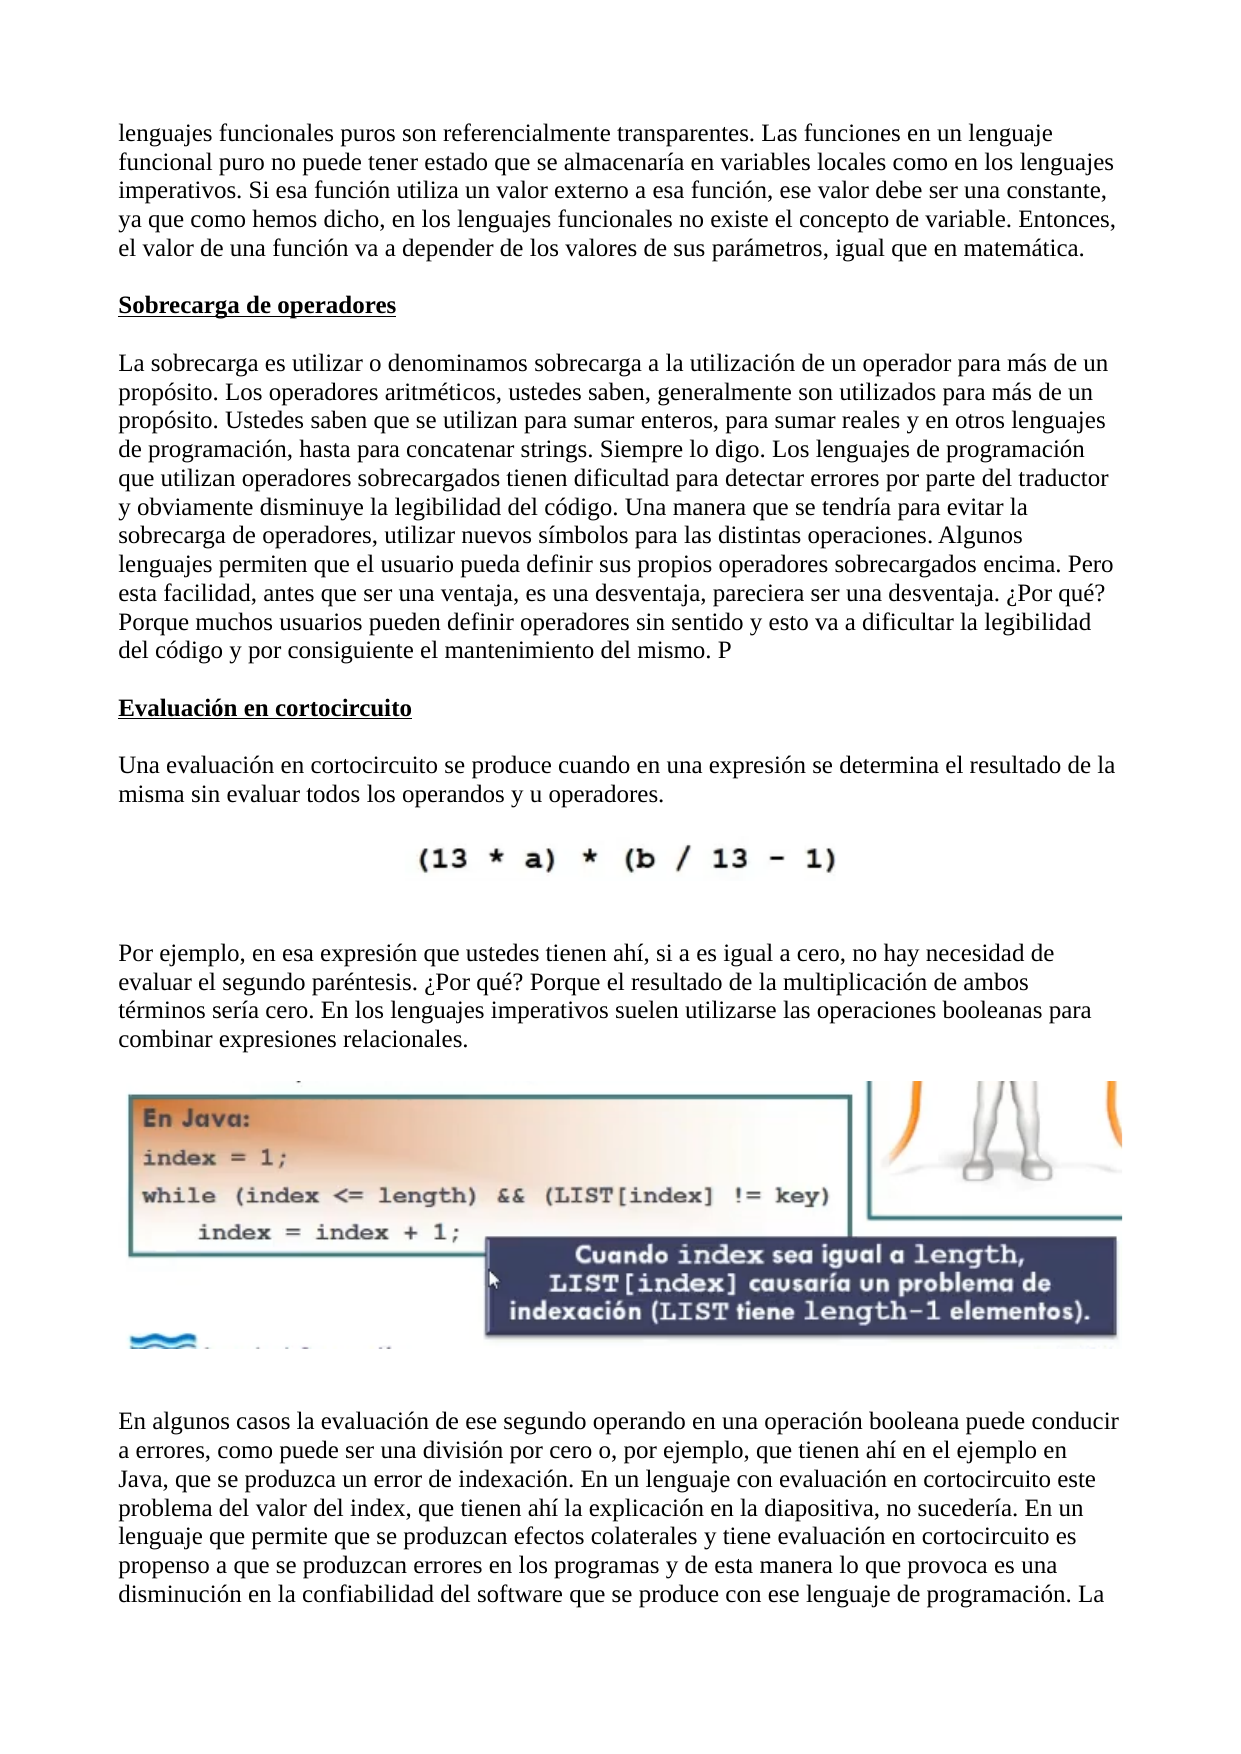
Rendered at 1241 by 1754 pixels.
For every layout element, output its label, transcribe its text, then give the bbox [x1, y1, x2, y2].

picture [404, 836, 836, 881]
picture [118, 1081, 1123, 1349]
text En algunos casos la evaluación de ese segundo operando en una operación booleana puede conducir a errores, como puede ser una división por cero o, por ejemplo, que tienen ahí en el ejemplo en Java, que se produzca un error de indexación. En un lenguaje con evaluación en cortocircuito este problema del valor del index, que tienen ahí la explicación en la diapositiva, no sucedería. En un lenguaje que permite que se produzcan efectos colaterales y tiene evaluación en cortocircuito es propenso a que se produzcan errores en los programas y de esta manera lo que provoca es una disminución en la confiabilidad del software que se produce con ese lenguaje de programación. La [118, 1406, 1122, 1608]
text lenguajes funcionales puros son referencialmente transparentes. Las funciones en un lenguaje funcional puro no puede tener estado que se almacenaría en variables locales como en los lenguajes imperativos. Si esa función utiliza un valor externo a esa función, ese valor debe ser una constante, ya que como hemos dicho, en los lenguajes funcionales no existe el concepto de variable. Entonces, el valor de una función va a depender de los valores de sus parámetros, igual que en matemática. [118, 118, 1122, 262]
text Por ejemplo, en esa expresión que ustedes tienen ahí, si a es igual a cero, no hay necesidad de evaluar el segundo paréntesis. ¿Por qué? Porque el resultado de la multiplicación de ambos términos sería cero. En los lenguajes imperativos suelen utilizarse las operaciones booleanas para combinar expresiones relacionales. [118, 938, 1122, 1053]
text Una evaluación en cortocircuito se produce cuando en una expresión se determina el resultado de la misma sin evaluar todos los operandos y u operadores. [118, 751, 1122, 808]
text Evaluación en cortocircuito [118, 693, 1122, 722]
text Sobrecarga de operadores [118, 291, 1122, 319]
text La sobrecarga es utilizar o denominamos sobrecarga a la utilización de un operador para más de un propósito. Los operadores aritméticos, ustedes saben, generalmente son utilizados para más de un propósito. Ustedes saben que se utilizan para sumar enteros, para sumar reales y en otros lenguajes de programación, hasta para concatenar strings. Siempre lo digo. Los lenguajes de programación que utilizan operadores sobrecargados tienen dificultad para detectar errores por parte del traductor y obviamente disminuye la legibilidad del código. Una manera que se tendría para evitar la sobrecarga de operadores, utilizar nuevos símbolos para las distintas operaciones. Algunos lenguajes permiten que el usuario pueda definir sus propios operadores sobrecargados encima. Pero esta facilidad, antes que ser una ventaja, es una desventaja, pareciera ser una desventaja. ¿Por qué? Porque muchos usuarios pueden definir operadores sin sentido y esto va a dificultar la legibilidad del código y por consiguiente el mantenimiento del mismo. P [118, 348, 1122, 664]
